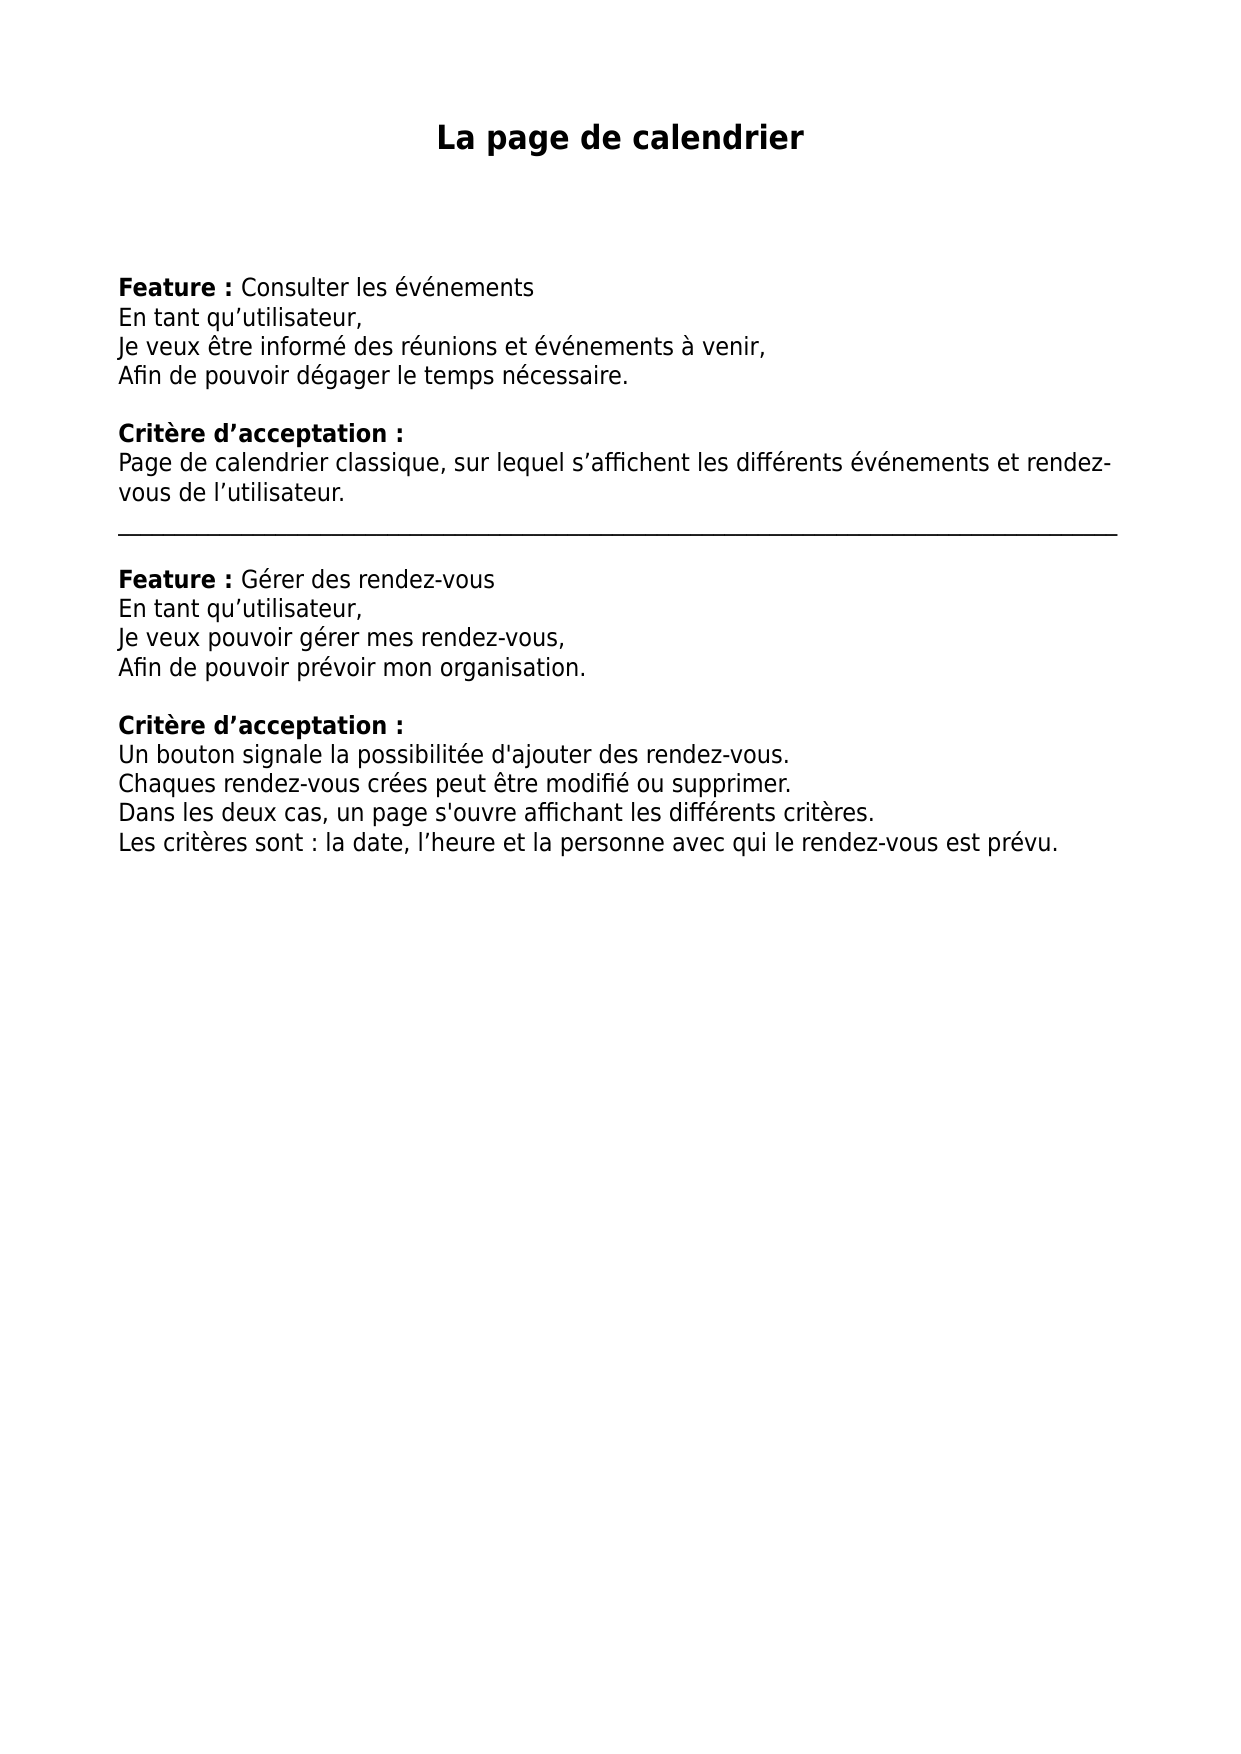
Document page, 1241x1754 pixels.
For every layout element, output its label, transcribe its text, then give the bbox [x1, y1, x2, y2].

text Feature : Gérer des rendez-vous [118, 565, 1122, 594]
text Je veux pouvoir gérer mes rendez-vous, [118, 623, 1122, 653]
text Un bouton signale la possibilitée d'ajouter des rendez-vous. [118, 740, 1122, 769]
text En tant qu’utilisateur, [118, 303, 1122, 332]
text Je veux être informé des réunions et événements à venir, [118, 332, 1122, 361]
text Page de calendrier classique, sur lequel s’affichent les différents événements et rendez-vous de l’utilisateur. [118, 448, 1122, 507]
text Feature : Consulter les événements [118, 273, 1122, 303]
text Afin de pouvoir prévoir mon organisation. [118, 653, 1122, 682]
text En tant qu’utilisateur, [118, 594, 1122, 623]
text Critère d’acceptation : [118, 419, 1122, 448]
text La page de calendrier [118, 118, 1122, 157]
text Critère d’acceptation : [118, 711, 1122, 740]
text Afin de pouvoir dégager le temps nécessaire. [118, 361, 1122, 390]
text Les critères sont : la date, l’heure et la personne avec qui le rendez-vous est prévu. [118, 828, 1122, 857]
text Dans les deux cas, un page s'ouvre affichant les différents critères. [118, 798, 1122, 828]
text Chaques rendez-vous crées peut être modifié ou supprimer. [118, 769, 1122, 798]
text _________________________________________________________________________________________ [118, 507, 1122, 536]
